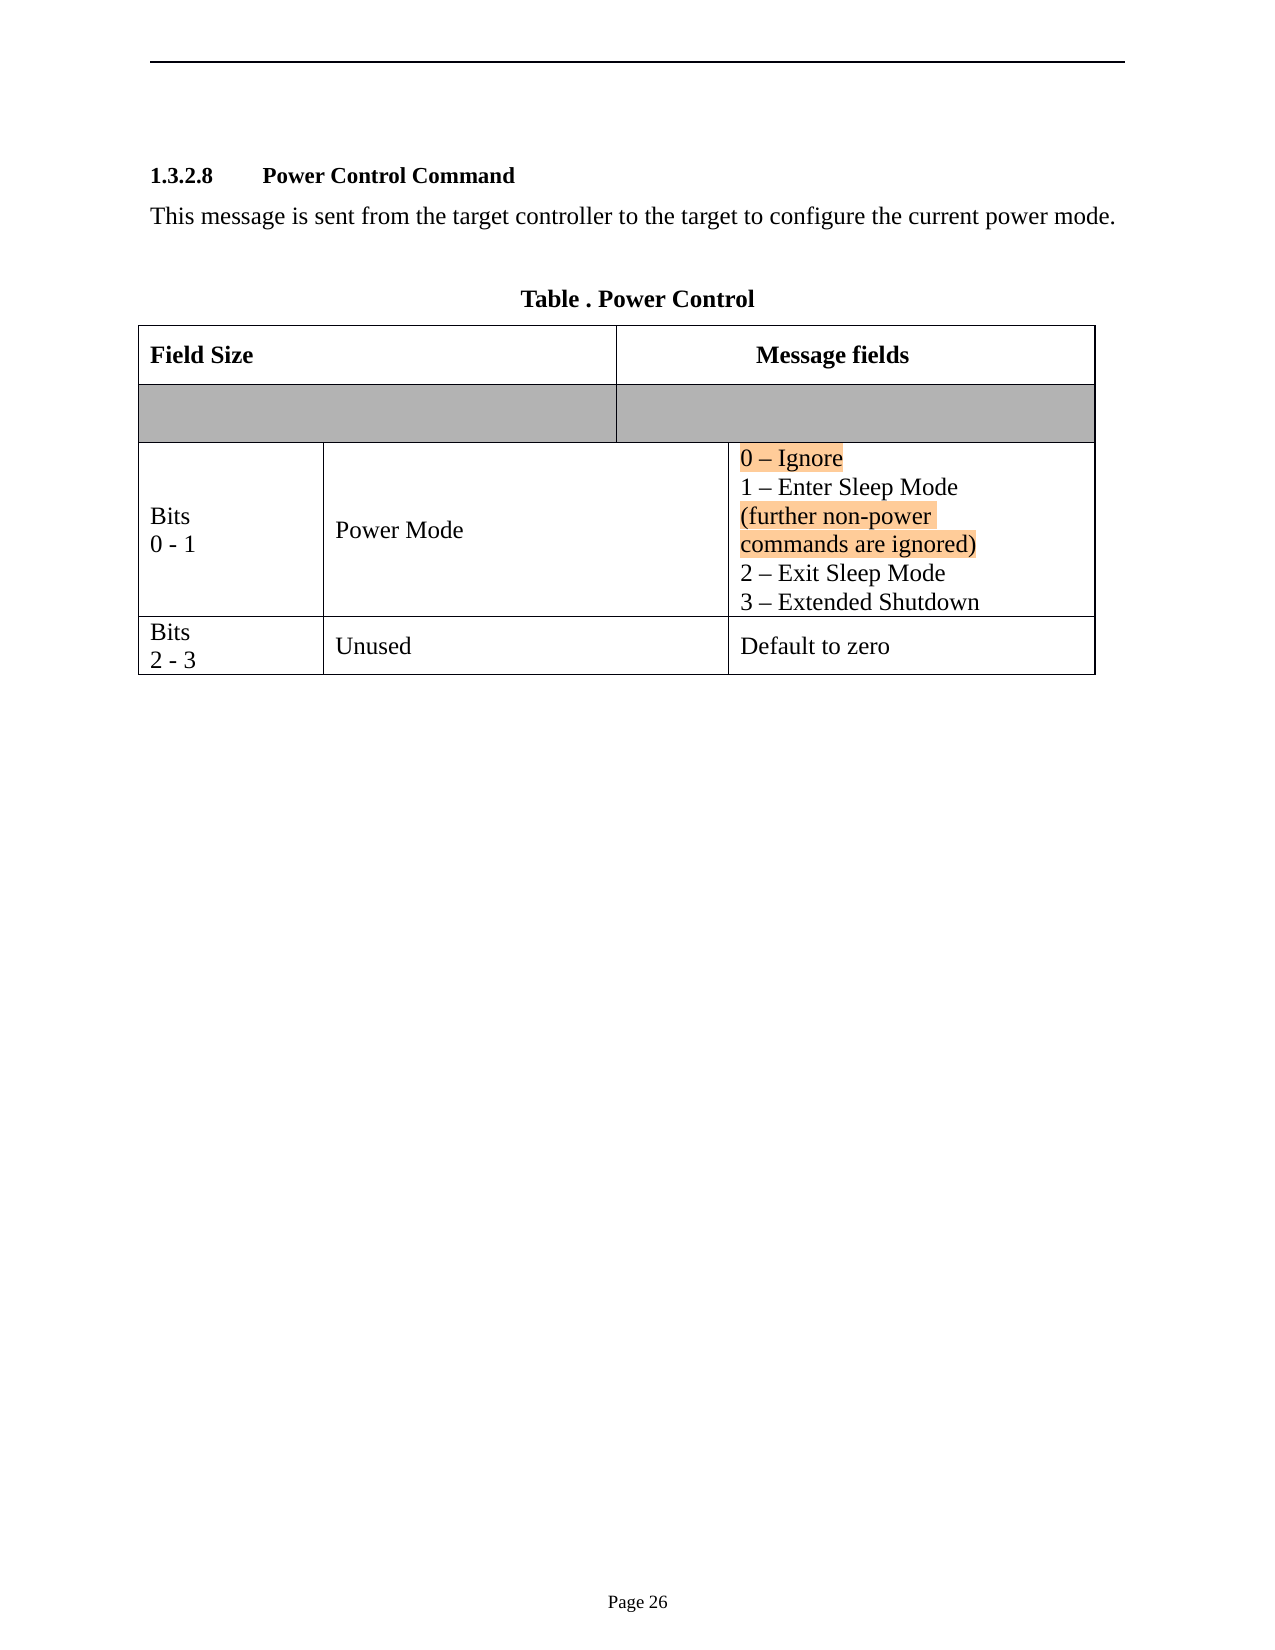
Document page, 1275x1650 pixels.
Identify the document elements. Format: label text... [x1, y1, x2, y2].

table_header Message fields [617, 326, 1094, 384]
table_cell Unused [324, 617, 728, 674]
table_cell 0 – Ignore 1 – Enter Sleep Mode (further non-power commands are ignored) 2 – Exit Sleep Mode 3 – Extended Shutdown [729, 443, 1094, 616]
table_cell Power Mode [324, 443, 728, 616]
table_header Field Size [139, 326, 616, 384]
subtitle Power Control Command [150, 162, 1125, 189]
table_cell Bits 0 - 1 [139, 443, 323, 616]
text This message is sent from the target controller to the target to configure the current power mode. [150, 201, 1125, 230]
table_cell Bits 2 - 3 [139, 617, 323, 674]
subtitle Table . Power Control [150, 284, 1125, 313]
table_cell Default to zero [729, 617, 1094, 674]
table_cell [617, 385, 1094, 442]
table_cell [139, 385, 616, 442]
